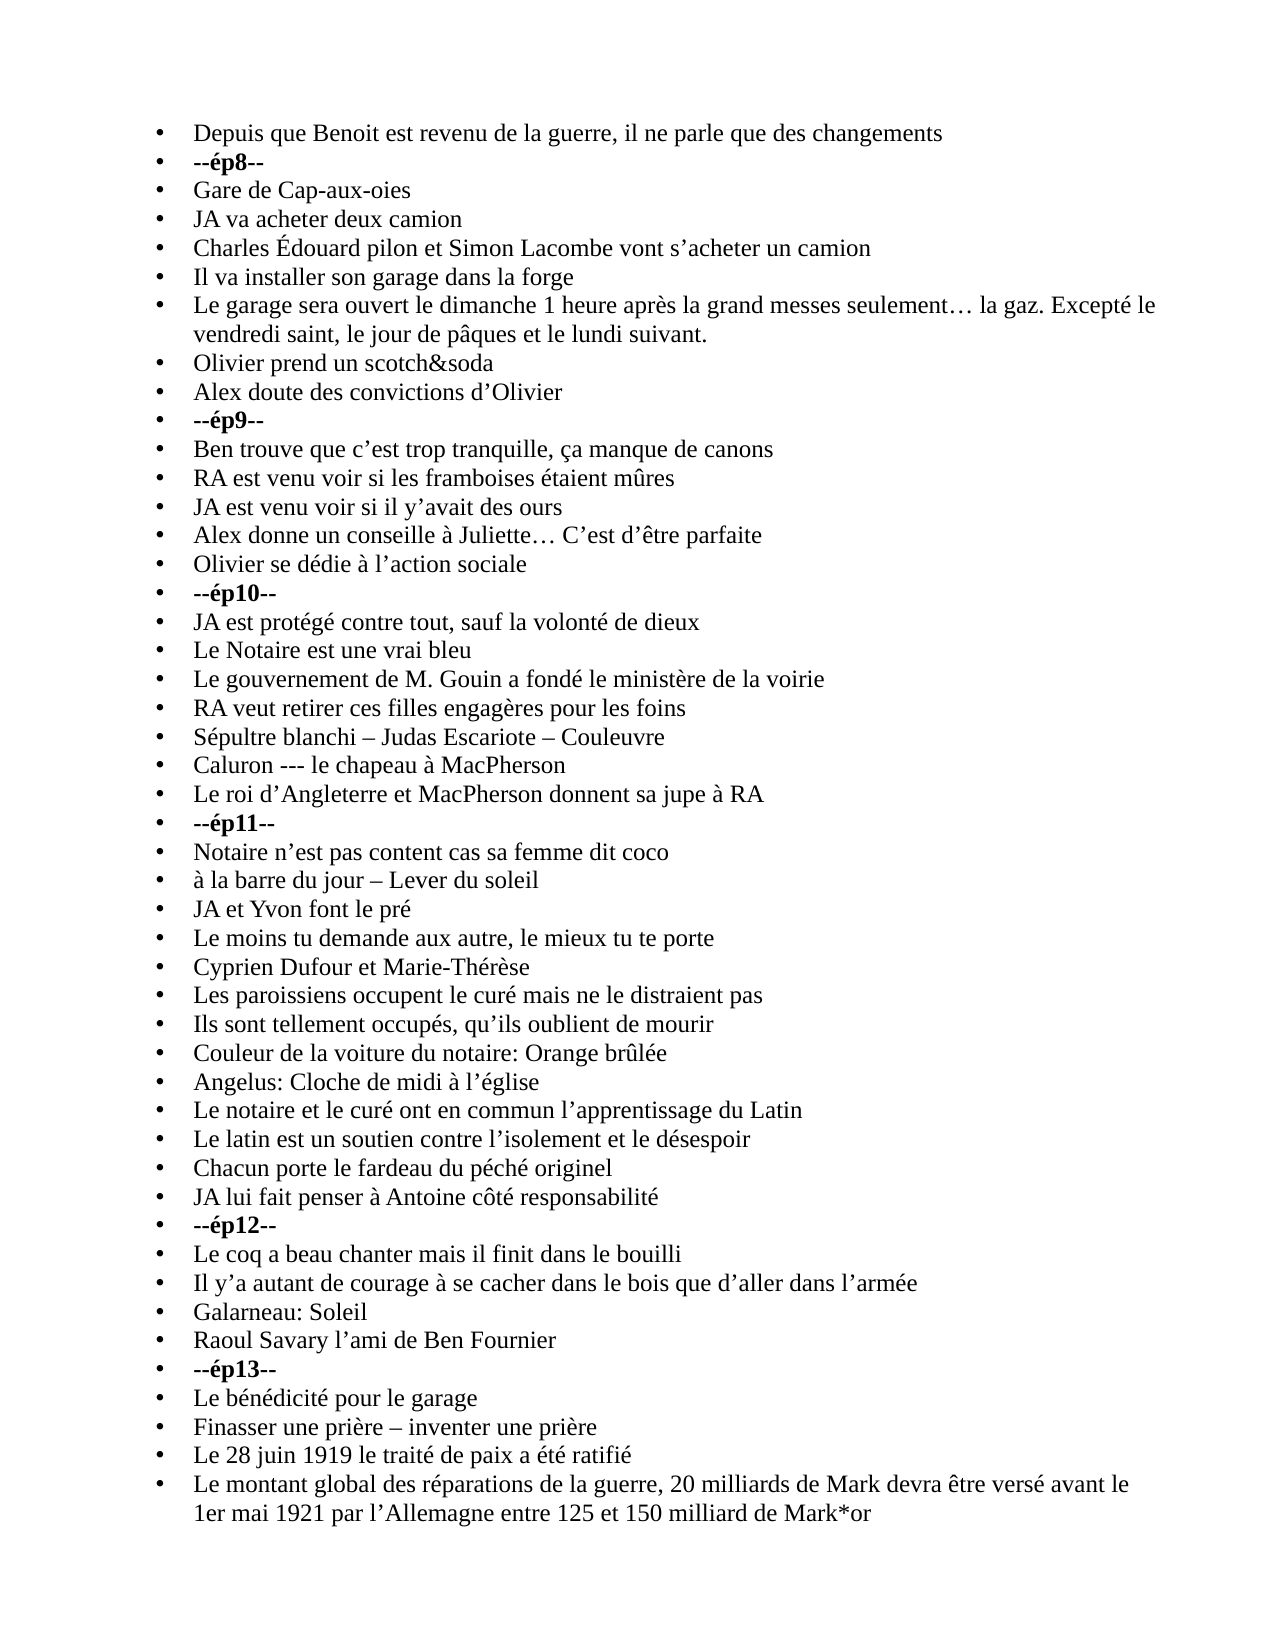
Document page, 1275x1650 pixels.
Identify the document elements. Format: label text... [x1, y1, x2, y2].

list Le coq a beau chanter mais il finit dans le bouilli [156, 1239, 1157, 1268]
list Sépultre blanchi – Judas Escariote – Couleuvre [156, 722, 1157, 751]
list --ép12-- [156, 1211, 1157, 1239]
list JA et Yvon font le pré [156, 894, 1157, 923]
list Alex donne un conseille à Juliette… C’est d’être parfaite [156, 521, 1157, 549]
list Raoul Savary l’ami de Ben Fournier [156, 1326, 1157, 1354]
list Alex doute des convictions d’Olivier [156, 377, 1157, 406]
list JA va acheter deux camion [156, 204, 1157, 233]
list Il va installer son garage dans la forge [156, 262, 1157, 291]
list Ils sont tellement occupés, qu’ils oublient de mourir [156, 1009, 1157, 1038]
list Les paroissiens occupent le curé mais ne le distraient pas [156, 981, 1157, 1009]
list Olivier se dédie à l’action sociale [156, 549, 1157, 578]
list Cyprien Dufour et Marie-Thérèse [156, 952, 1157, 981]
list à la barre du jour – Lever du soleil [156, 866, 1157, 894]
list Gare de Cap-aux-oies [156, 176, 1157, 204]
list Le latin est un soutien contre l’isolement et le désespoir [156, 1124, 1157, 1153]
list --ép13-- [156, 1354, 1157, 1383]
list Le roi d’Angleterre et MacPherson donnent sa jupe à RA [156, 779, 1157, 808]
list --ép8-- [156, 147, 1157, 176]
list Le garage sera ouvert le dimanche 1 heure après la grand messes seulement… la gaz. Excepté le vendredi saint, le jour de pâques et le lundi suivant. [156, 291, 1157, 348]
list Ben trouve que c’est trop tranquille, ça manque de canons [156, 434, 1157, 463]
list Notaire n’est pas content cas sa femme dit coco [156, 837, 1157, 866]
list Finasser une prière – inventer une prière [156, 1412, 1157, 1441]
list Il y’a autant de courage à se cacher dans le bois que d’aller dans l’armée [156, 1268, 1157, 1297]
list Le bénédicité pour le garage [156, 1383, 1157, 1412]
list Le 28 juin 1919 le traité de paix a été ratifié [156, 1441, 1157, 1469]
list RA veut retirer ces filles engagères pour les foins [156, 693, 1157, 722]
list --ép10-- [156, 578, 1157, 607]
list Le montant global des réparations de la guerre, 20 milliards de Mark devra être versé avant le 1er mai 1921 par l’Allemagne entre 125 et 150 milliard de Mark*or [156, 1469, 1157, 1527]
list JA est protégé contre tout, sauf la volonté de dieux [156, 607, 1157, 636]
list Depuis que Benoit est revenu de la guerre, il ne parle que des changements [156, 118, 1157, 147]
list Le notaire et le curé ont en commun l’apprentissage du Latin [156, 1096, 1157, 1124]
list Le gouvernement de M. Gouin a fondé le ministère de la voirie [156, 664, 1157, 693]
list Le Notaire est une vrai bleu [156, 636, 1157, 664]
list --ép11-- [156, 808, 1157, 837]
list Chacun porte le fardeau du péché originel [156, 1153, 1157, 1182]
list Olivier prend un scotch&soda [156, 348, 1157, 377]
list JA est venu voir si il y’avait des ours [156, 492, 1157, 521]
list Caluron --- le chapeau à MacPherson [156, 751, 1157, 779]
list Couleur de la voiture du notaire: Orange brûlée [156, 1038, 1157, 1067]
list Angelus: Cloche de midi à l’église [156, 1067, 1157, 1096]
list Galarneau: Soleil [156, 1297, 1157, 1326]
list --ép9-- [156, 406, 1157, 434]
list Le moins tu demande aux autre, le mieux tu te porte [156, 923, 1157, 952]
list Charles Édouard pilon et Simon Lacombe vont s’acheter un camion [156, 233, 1157, 262]
list JA lui fait penser à Antoine côté responsabilité [156, 1182, 1157, 1211]
list RA est venu voir si les framboises étaient mûres [156, 463, 1157, 492]
